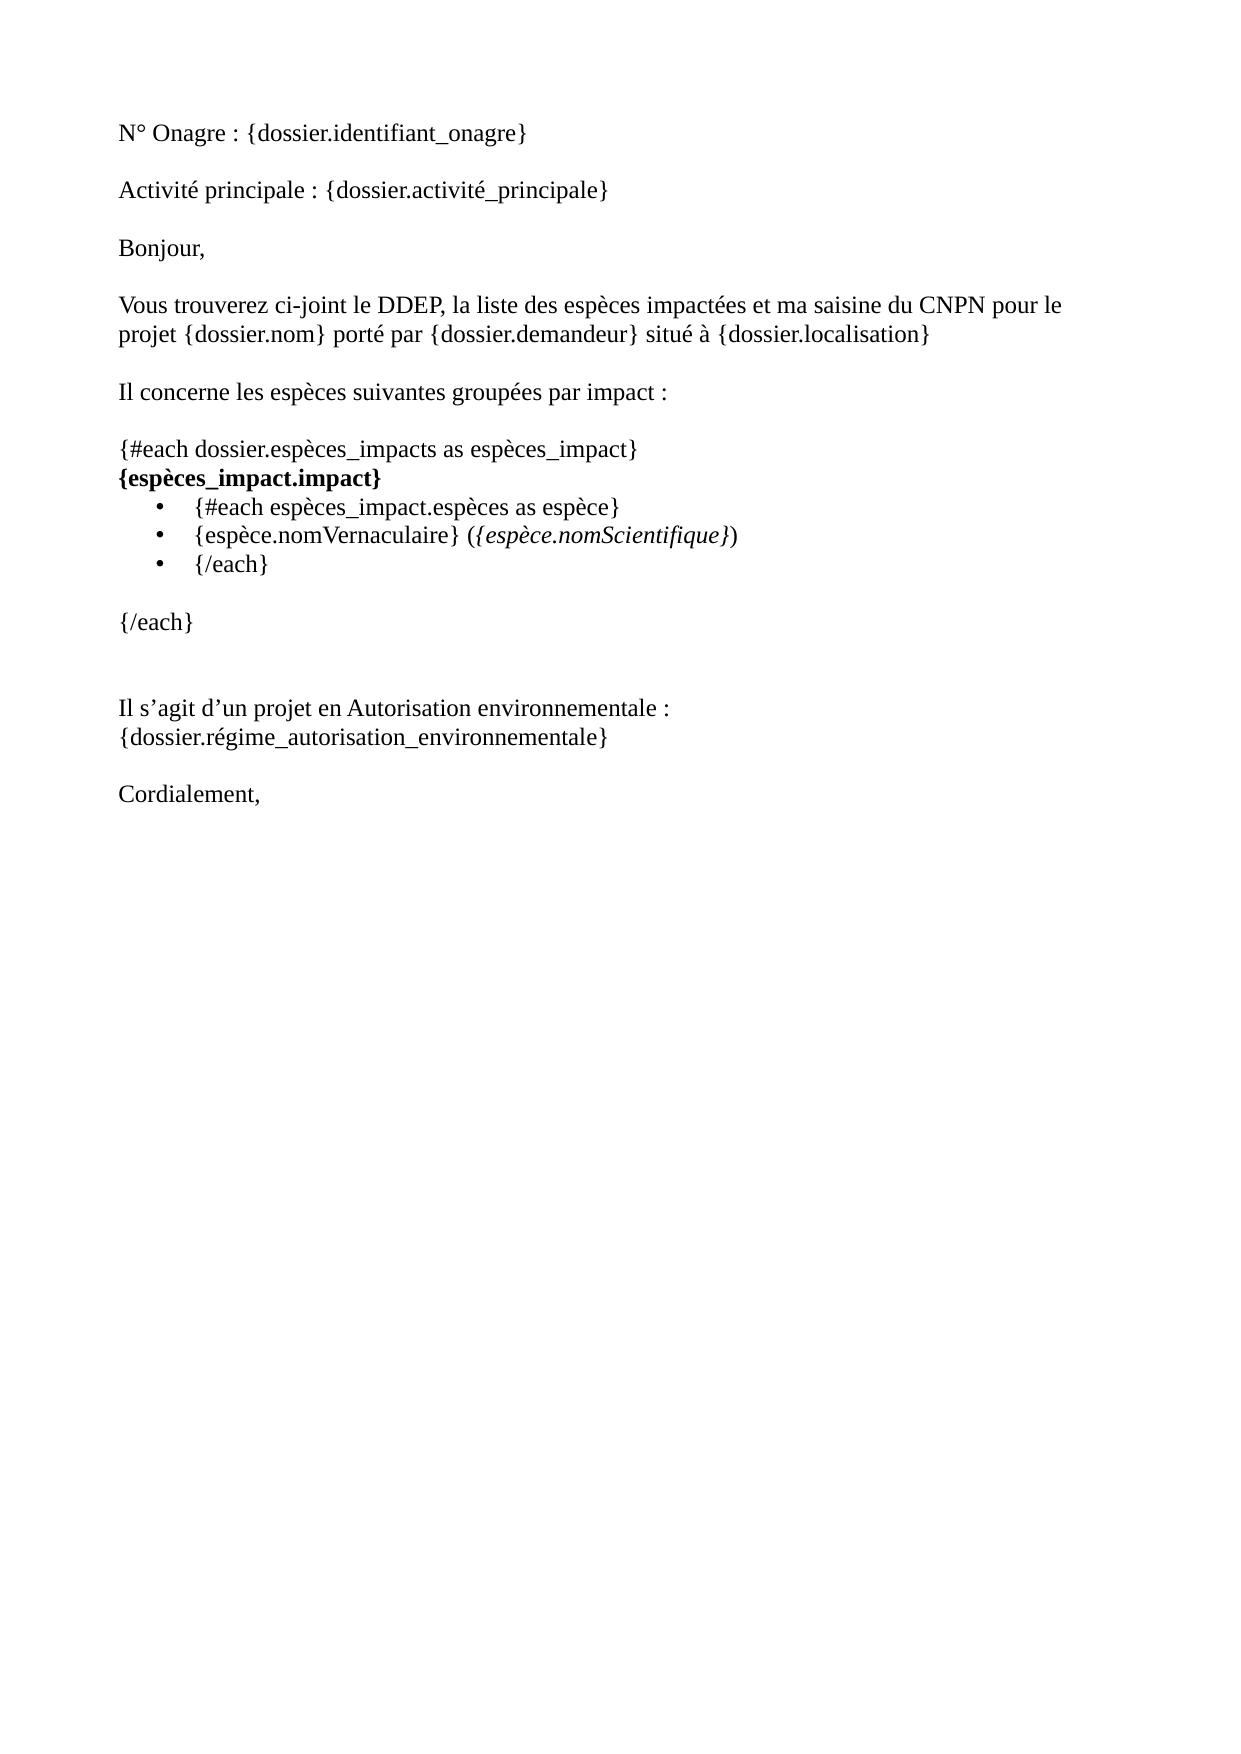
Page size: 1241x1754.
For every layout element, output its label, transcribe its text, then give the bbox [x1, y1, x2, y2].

text Il s’agit d’un projet en Autorisation environnementale : {dossier.régime_autorisation_environnementale} [118, 693, 1122, 751]
text Cordialement, [118, 779, 1122, 808]
text Bonjour, [118, 233, 1122, 262]
text Vous trouverez ci-joint le DDEP, la liste des espèces impactées et ma saisine du CNPN pour le projet {dossier.nom} porté par {dossier.demandeur} situé à {dossier.localisation} [118, 291, 1122, 348]
text Il concerne les espèces suivantes groupées par impact : [118, 377, 1122, 406]
text {espèces_impact.impact} [118, 463, 1122, 492]
list {#each espèces_impact.espèces as espèce} [156, 492, 1122, 521]
list {espèce.nomVernaculaire} ({espèce.nomScientifique}) [156, 521, 1122, 549]
text Activité principale : {dossier.activité_principale} [118, 176, 1122, 204]
text N° Onagre : {dossier.identifiant_onagre} [118, 118, 1122, 147]
text {#each dossier.espèces_impacts as espèces_impact} [118, 434, 1122, 463]
text {/each} [118, 607, 1122, 636]
list {/each} [156, 549, 1122, 578]
